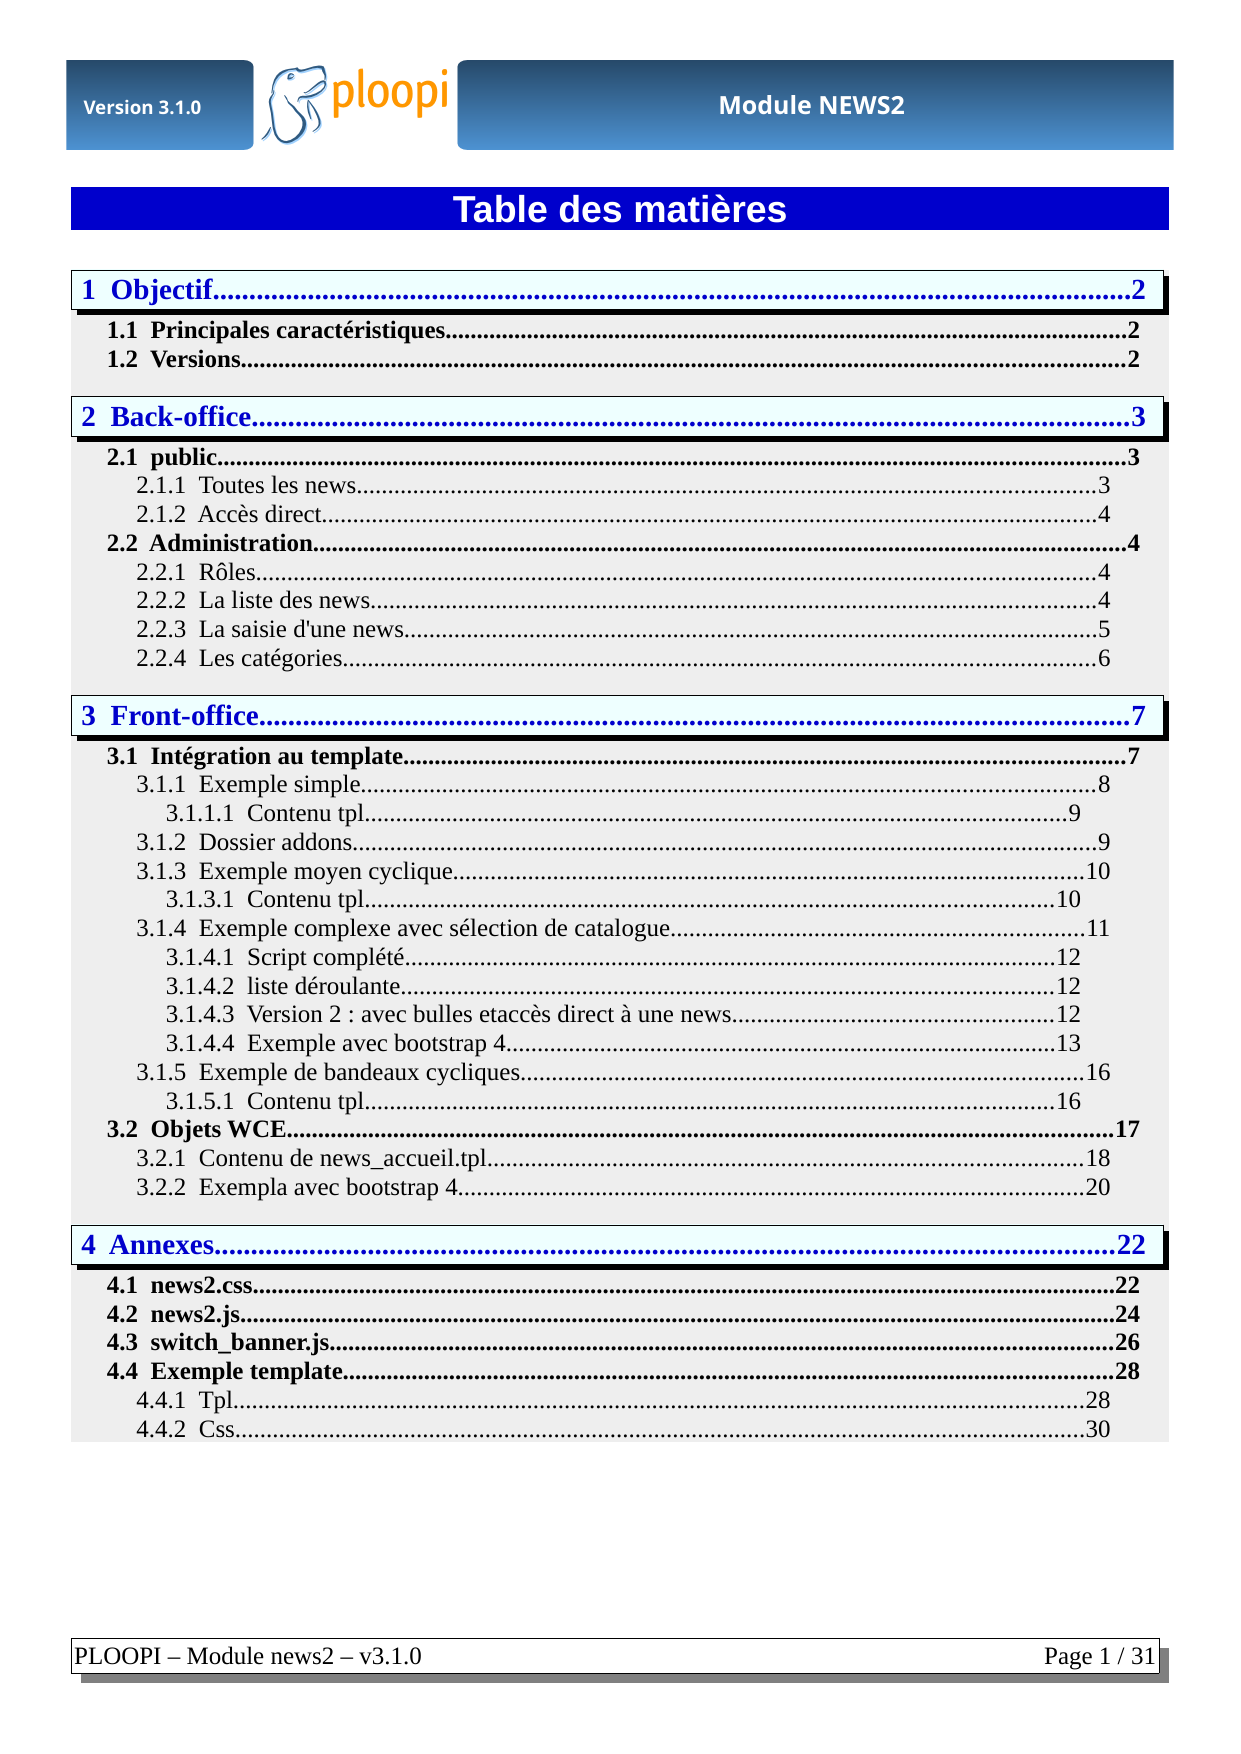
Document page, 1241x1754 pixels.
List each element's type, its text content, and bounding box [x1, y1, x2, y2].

text 1.1 Principales caractéristiques 2 [100, 315, 1140, 344]
text 3 Front-office 7 [72, 696, 1163, 735]
text 4.4.1 Tpl 28 [130, 1385, 1110, 1414]
text 3.1 Intégration au template 7 [100, 741, 1140, 769]
text 3.1.4.2 liste déroulante 12 [159, 971, 1081, 999]
text 2.2.3 La saisie d'une news 5 [130, 614, 1110, 643]
text 4.1 news2.css 22 [100, 1270, 1140, 1299]
text 2.2.4 Les catégories 6 [130, 643, 1110, 672]
text 3.2.1 Contenu de news_accueil.tpl 18 [130, 1143, 1110, 1172]
subtitle Table des matières [71, 187, 1169, 230]
text 3.1.3 Exemple moyen cyclique 10 [130, 856, 1110, 884]
text 3.1.5.1 Contenu tpl 16 [159, 1086, 1081, 1114]
picture [66, 59, 1174, 153]
text 3.1.4.1 Script complété 12 [159, 942, 1081, 971]
text 3.2.2 Exempla avec bootstrap 4 20 [130, 1172, 1110, 1201]
text 3.1.2 Dossier addons 9 [130, 827, 1110, 856]
text 3.1.4.3 Version 2 : avec bulles etaccès direct à une news 12 [159, 999, 1081, 1028]
text 1.2 Versions 2 [100, 344, 1140, 372]
text 2.2.2 La liste des news 4 [130, 585, 1110, 614]
text 2.2.1 Rôles 4 [130, 557, 1110, 585]
text 2.2 Administration 4 [100, 528, 1140, 557]
text 2.1.1 Toutes les news 3 [130, 470, 1110, 499]
text 3.1.1.1 Contenu tpl 9 [159, 798, 1081, 827]
text 3.1.4 Exemple complexe avec sélection de catalogue 11 [130, 913, 1110, 942]
text 4.2 news2.js 24 [100, 1299, 1140, 1327]
text 1 Objectif 2 [72, 271, 1163, 309]
text 4.4.2 Css 30 [130, 1414, 1110, 1442]
text 4.4 Exemple template 28 [100, 1356, 1140, 1385]
text 4 Annexes 22 [72, 1226, 1163, 1264]
text 2 Back-office 3 [72, 397, 1163, 436]
text 3.1.3.1 Contenu tpl 10 [159, 884, 1081, 913]
text 2.1.2 Accès direct 4 [130, 499, 1110, 528]
text 3.1.4.4 Exemple avec bootstrap 4 13 [159, 1028, 1081, 1057]
text 3.1.1 Exemple simple 8 [130, 769, 1110, 798]
text 3.1.5 Exemple de bandeaux cycliques 16 [130, 1057, 1110, 1086]
text 4.3 switch_banner.js 26 [100, 1327, 1140, 1356]
text 3.2 Objets WCE 17 [100, 1114, 1140, 1143]
text 2.1 public 3 [100, 442, 1140, 470]
